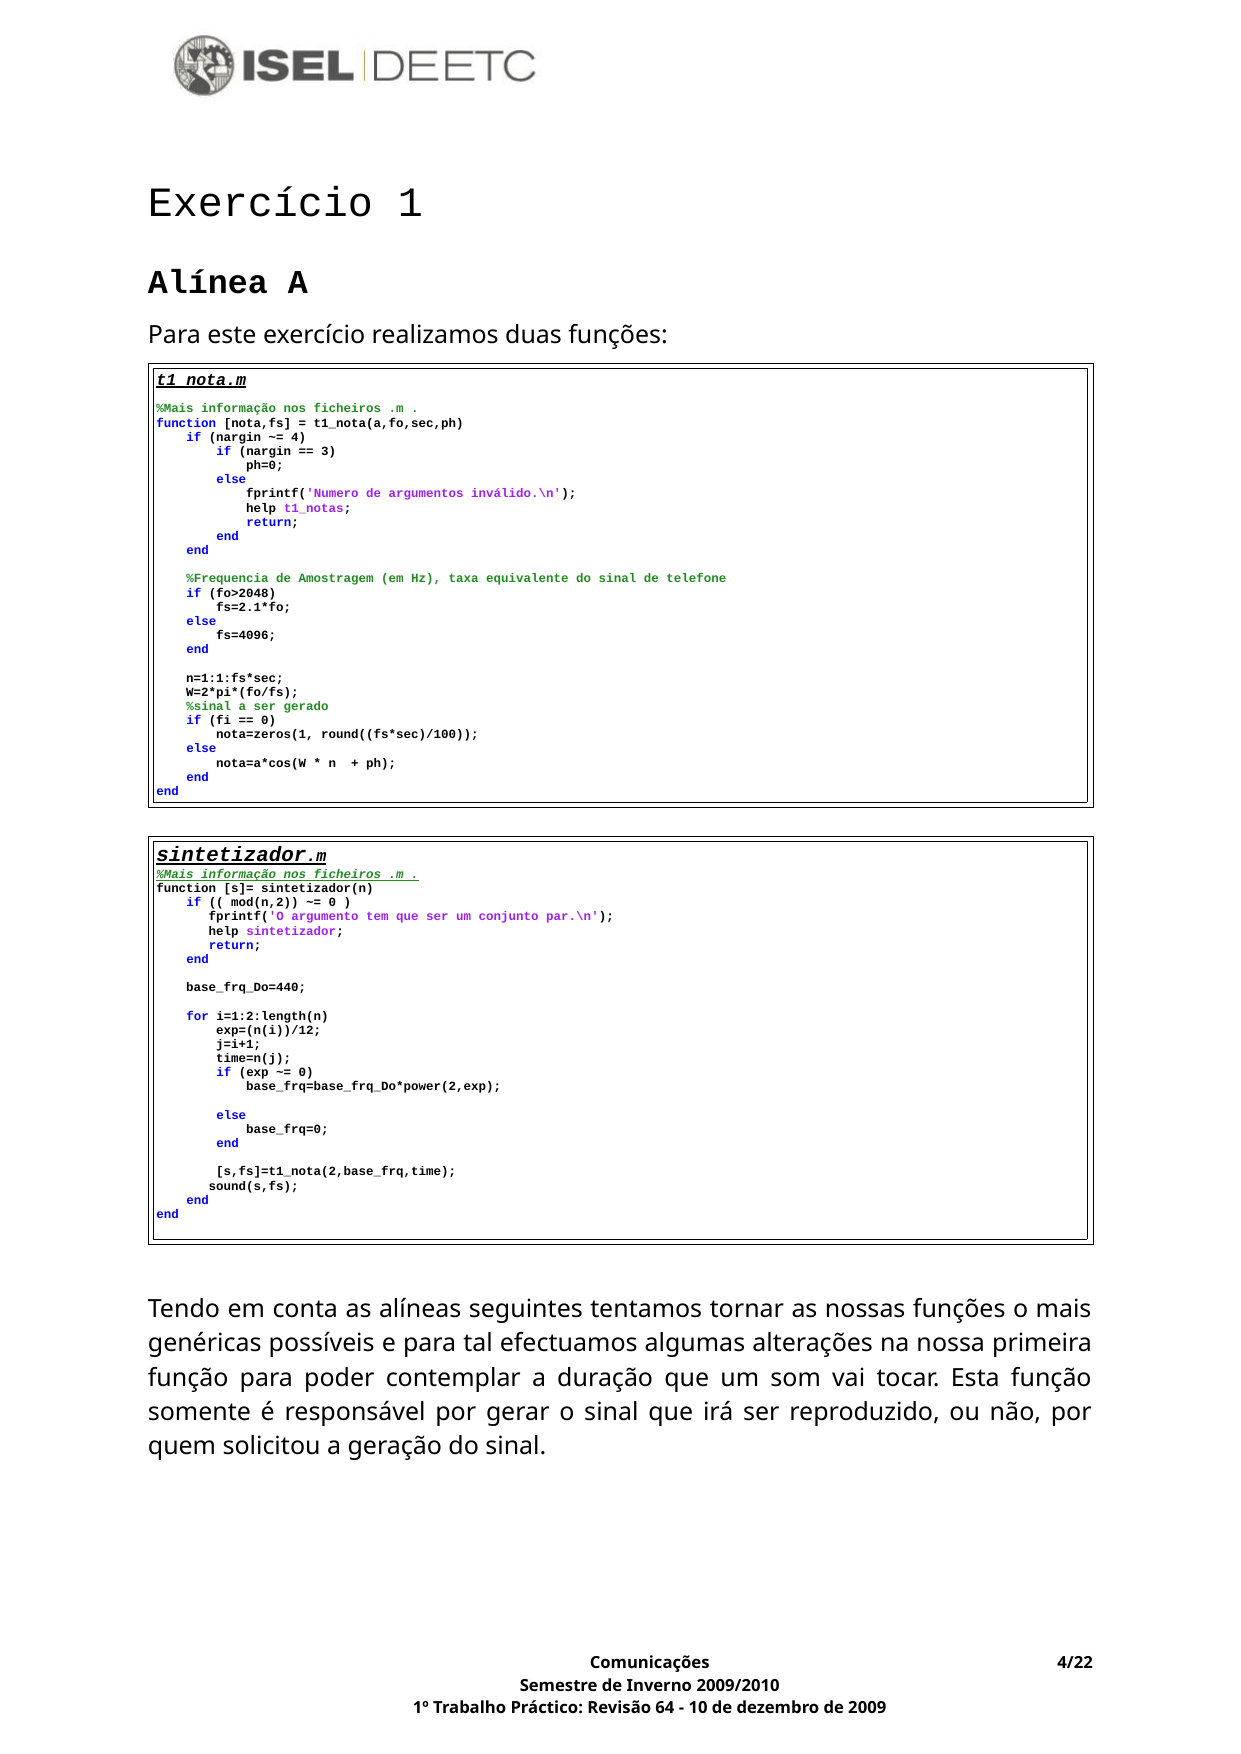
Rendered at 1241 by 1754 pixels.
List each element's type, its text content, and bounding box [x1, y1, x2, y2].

text Tendo em conta as alíneas seguintes tentamos tornar as nossas funções o mais genéricas possíveis e para tal efectuamos algumas alterações na nossa primeira função para poder contemplar a duração que um som vai tocar. Esta função somente é responsável por gerar o sinal que irá ser reproduzido, ou não, por quem solicitou a geração do sinal. [148, 1291, 1093, 1461]
text base_frq=base_frq_Do*power(2,exp); [154, 1072, 1087, 1094]
text [1088, 1129, 1093, 1151]
text if (( mod(n,2)) ~= 0 ) [154, 888, 1087, 902]
text [149, 1199, 153, 1222]
subtitle Alínea A [148, 266, 1093, 304]
text n=1:1:fs*sec; [154, 663, 1087, 677]
text if (exp ~= 0) [154, 1058, 1087, 1072]
text %Mais informação nos ficheiros .m . [154, 859, 1087, 874]
text if (fo>2048) [154, 578, 1087, 592]
text Para este exercício realizamos duas funções: [148, 316, 1093, 350]
text end [1088, 762, 1093, 777]
text [s,fs]=t1_nota(2,base_frq,time); [154, 1157, 1087, 1171]
text fs=4096; [154, 621, 1087, 635]
text ph=0; [154, 451, 1087, 465]
text fprintf('O argumento tem que ser um conjunto par.\n'); [154, 902, 1087, 916]
text nota=zeros(1, round((fs*sec)/100)); [154, 720, 1087, 734]
text function [nota,fs] = t1_nota(a,fo,sec,ph) [154, 408, 1087, 422]
text [149, 635, 153, 657]
text sintetizador.m [149, 837, 1093, 859]
text fprintf('Numero de argumentos inválido.\n'); [154, 479, 1087, 493]
text time=n(j); [154, 1044, 1087, 1058]
text else [154, 465, 1087, 479]
text end [1088, 522, 1093, 536]
text if (nargin ~= 4) [154, 422, 1087, 437]
text return; [154, 930, 1087, 944]
text sound(s,fs); [154, 1171, 1087, 1185]
text end [154, 536, 1087, 558]
text help t1_notas; [154, 493, 1087, 507]
text end [154, 635, 1087, 657]
text j=i+1; [154, 1029, 1087, 1044]
text base_frq_Do=440; [154, 973, 1087, 995]
text end [154, 1185, 1087, 1199]
text end [1088, 1185, 1093, 1199]
text if (nargin == 3) [154, 437, 1087, 451]
text [149, 536, 153, 558]
subtitle Exercício 1 [148, 181, 1093, 228]
text else [154, 734, 1087, 748]
text end [154, 1199, 1087, 1222]
text end [149, 762, 153, 777]
text %sinal a ser gerado [154, 692, 1087, 706]
text %Frequencia de Amostragem (em Hz), taxa equivalente do sinal de telefone [154, 564, 1087, 578]
text return; [154, 507, 1087, 522]
text help sintetizador; [154, 916, 1087, 930]
text [1088, 635, 1093, 657]
text [1088, 1199, 1093, 1222]
text fs=2.1*fo; [154, 592, 1087, 607]
text W=2*pi*(fo/fs); [154, 677, 1087, 692]
text exp=(n(i))/12; [154, 1015, 1087, 1029]
text else [154, 607, 1087, 621]
text [149, 1129, 153, 1151]
text %Mais informação nos ficheiros .m . [154, 394, 1087, 408]
text base_frq=0; [154, 1114, 1087, 1129]
text for i=1:2:length(n) [154, 1001, 1087, 1015]
text end [149, 777, 1093, 807]
text else [154, 1100, 1087, 1114]
text [149, 944, 153, 967]
text [1088, 944, 1093, 967]
text nota=a*cos(W * n + ph); [154, 748, 1087, 762]
text end [154, 522, 1087, 536]
text [1088, 536, 1093, 558]
text function [s]= sintetizador(n) [154, 874, 1087, 888]
text end [154, 762, 1087, 777]
text end [154, 1129, 1087, 1151]
text t1_nota.m [149, 364, 1093, 390]
text if (fi == 0) [154, 706, 1087, 720]
text end [154, 944, 1087, 967]
picture [164, 20, 566, 121]
